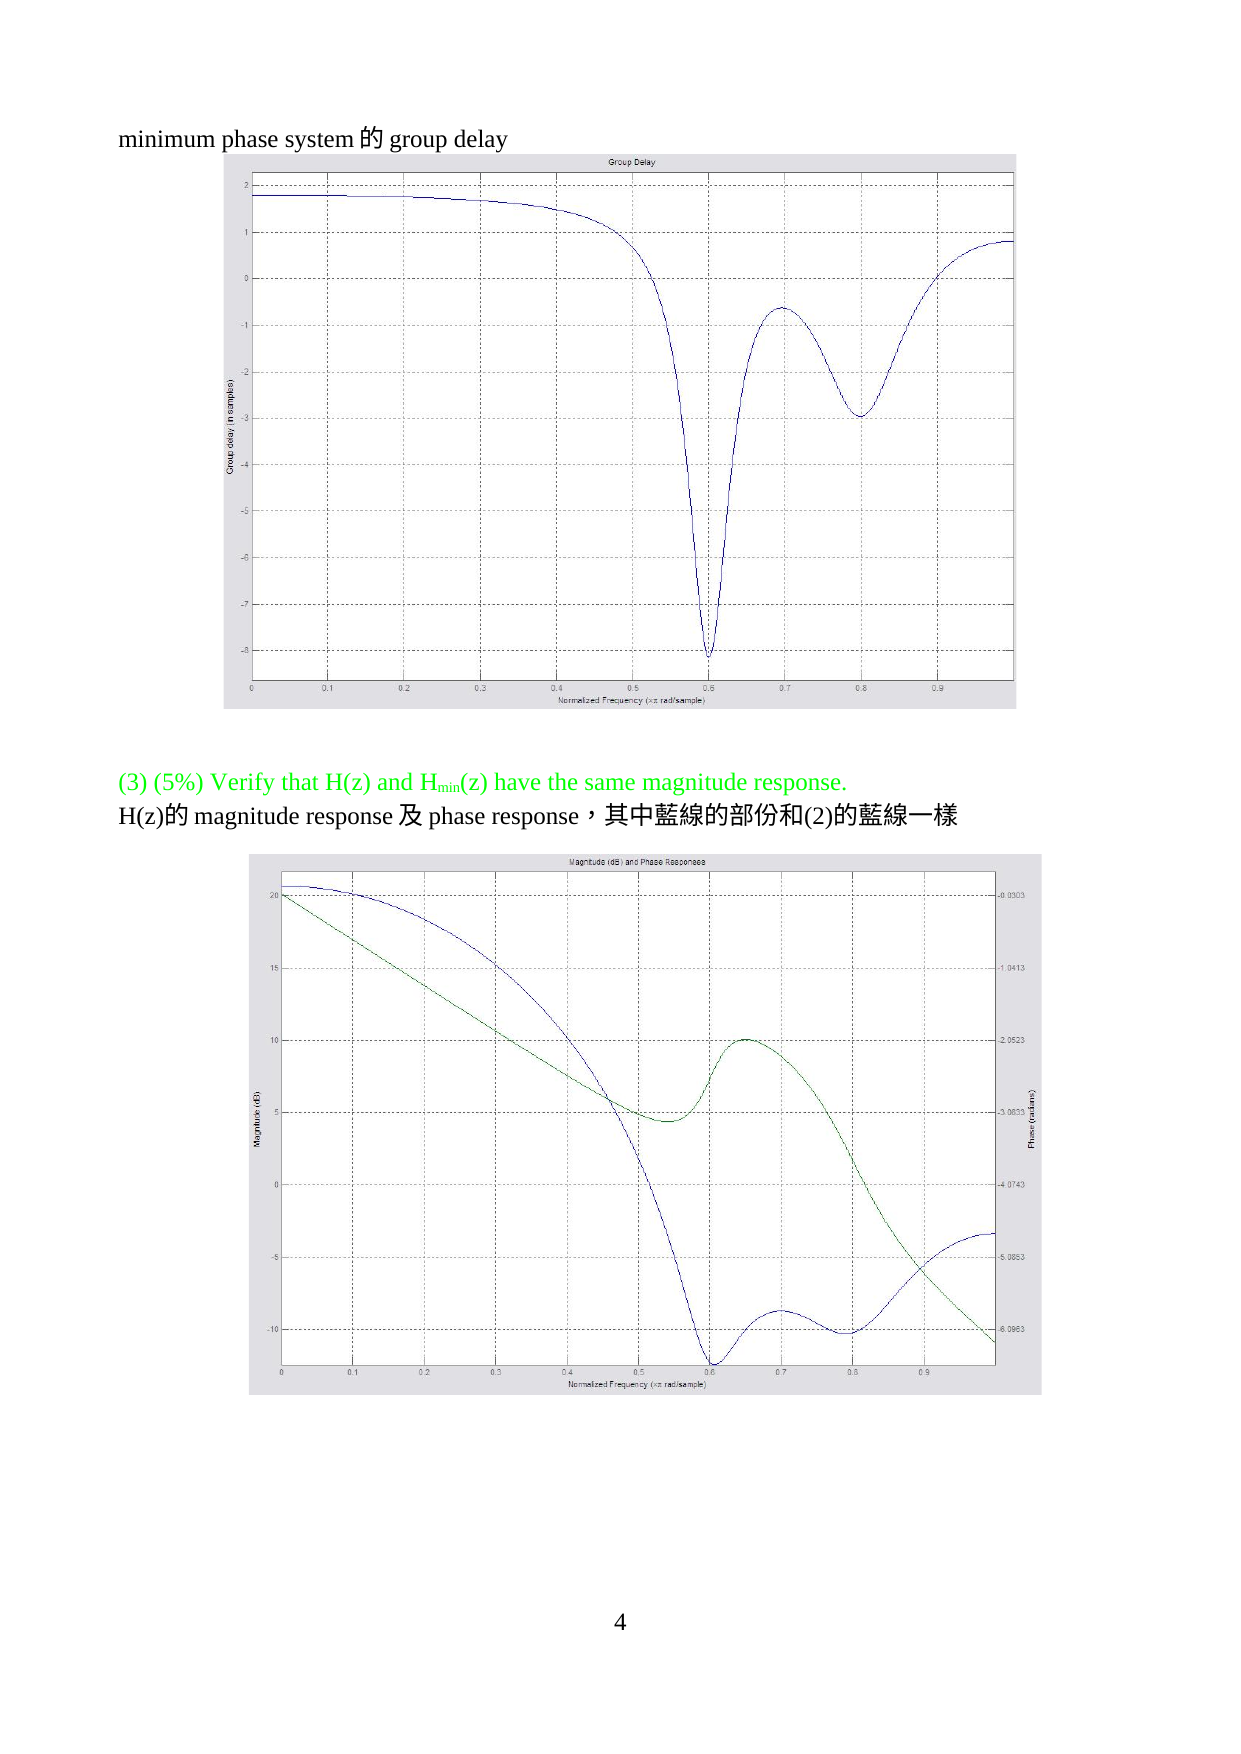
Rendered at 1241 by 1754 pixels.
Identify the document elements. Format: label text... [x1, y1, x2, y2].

text minimum phase system的group delay [118, 118, 1122, 154]
picture [248, 854, 1042, 1395]
picture [223, 154, 1017, 709]
text H(z)的magnitude response及phase response，其中藍線的部份和(2)的藍線一樣 [118, 796, 1122, 832]
text (3) (5%) Verify that H(z) and Hmin(z) have the same magnitude response. [118, 767, 1122, 796]
